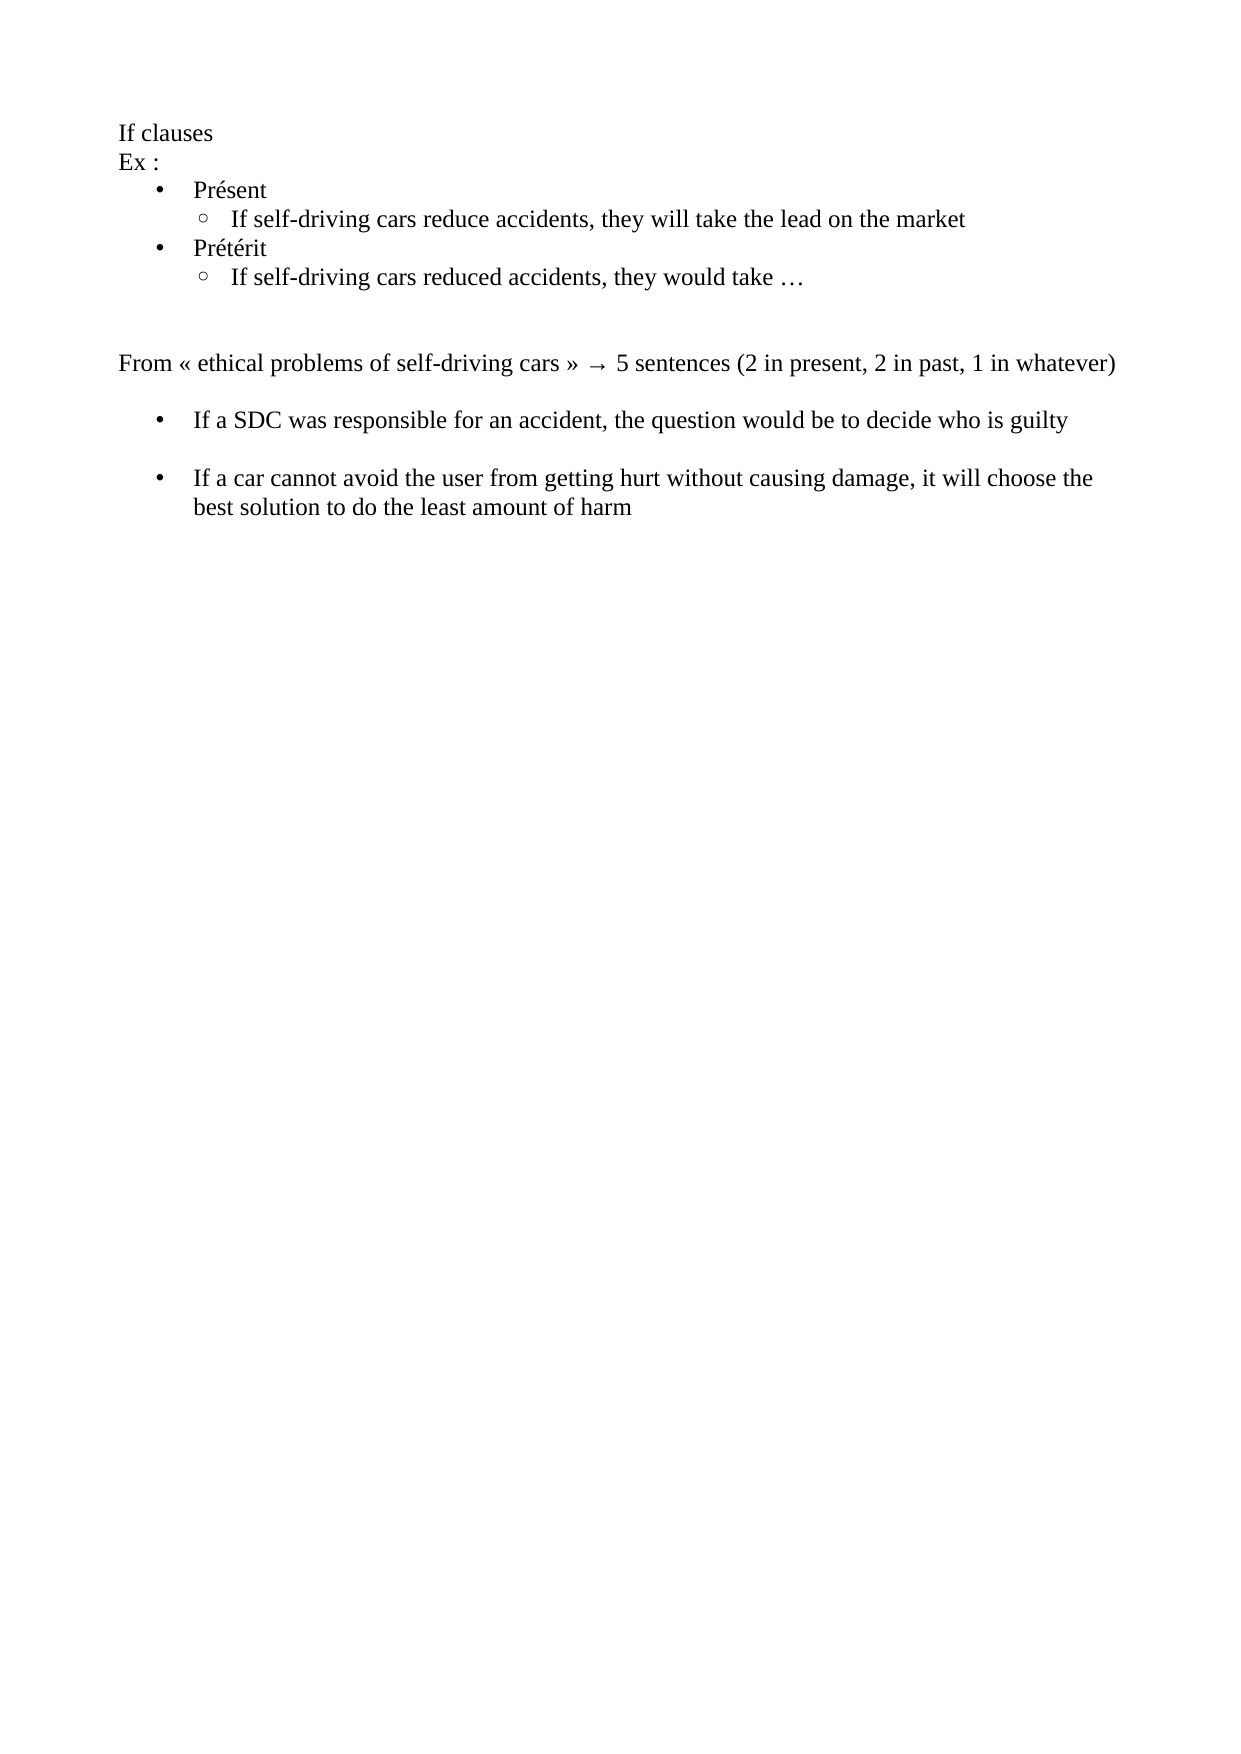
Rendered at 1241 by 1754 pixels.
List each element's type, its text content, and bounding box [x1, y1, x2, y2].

text Ex : [118, 147, 1122, 176]
list Prétérit [156, 233, 1122, 262]
text If clauses [118, 118, 1122, 147]
list If self-driving cars reduce accidents, they will take the lead on the market [193, 204, 1122, 233]
list If a SDC was responsible for an accident, the question would be to decide who is guilty [156, 406, 1122, 434]
text From « ethical problems of self-driving cars » → 5 sentences (2 in present, 2 in past, 1 in whatever) [118, 348, 1122, 377]
list If self-driving cars reduced accidents, they would take … [193, 262, 1122, 291]
list Présent [156, 176, 1122, 204]
list If a car cannot avoid the user from getting hurt without causing damage, it will choose the best solution to do the least amount of harm [156, 463, 1122, 521]
